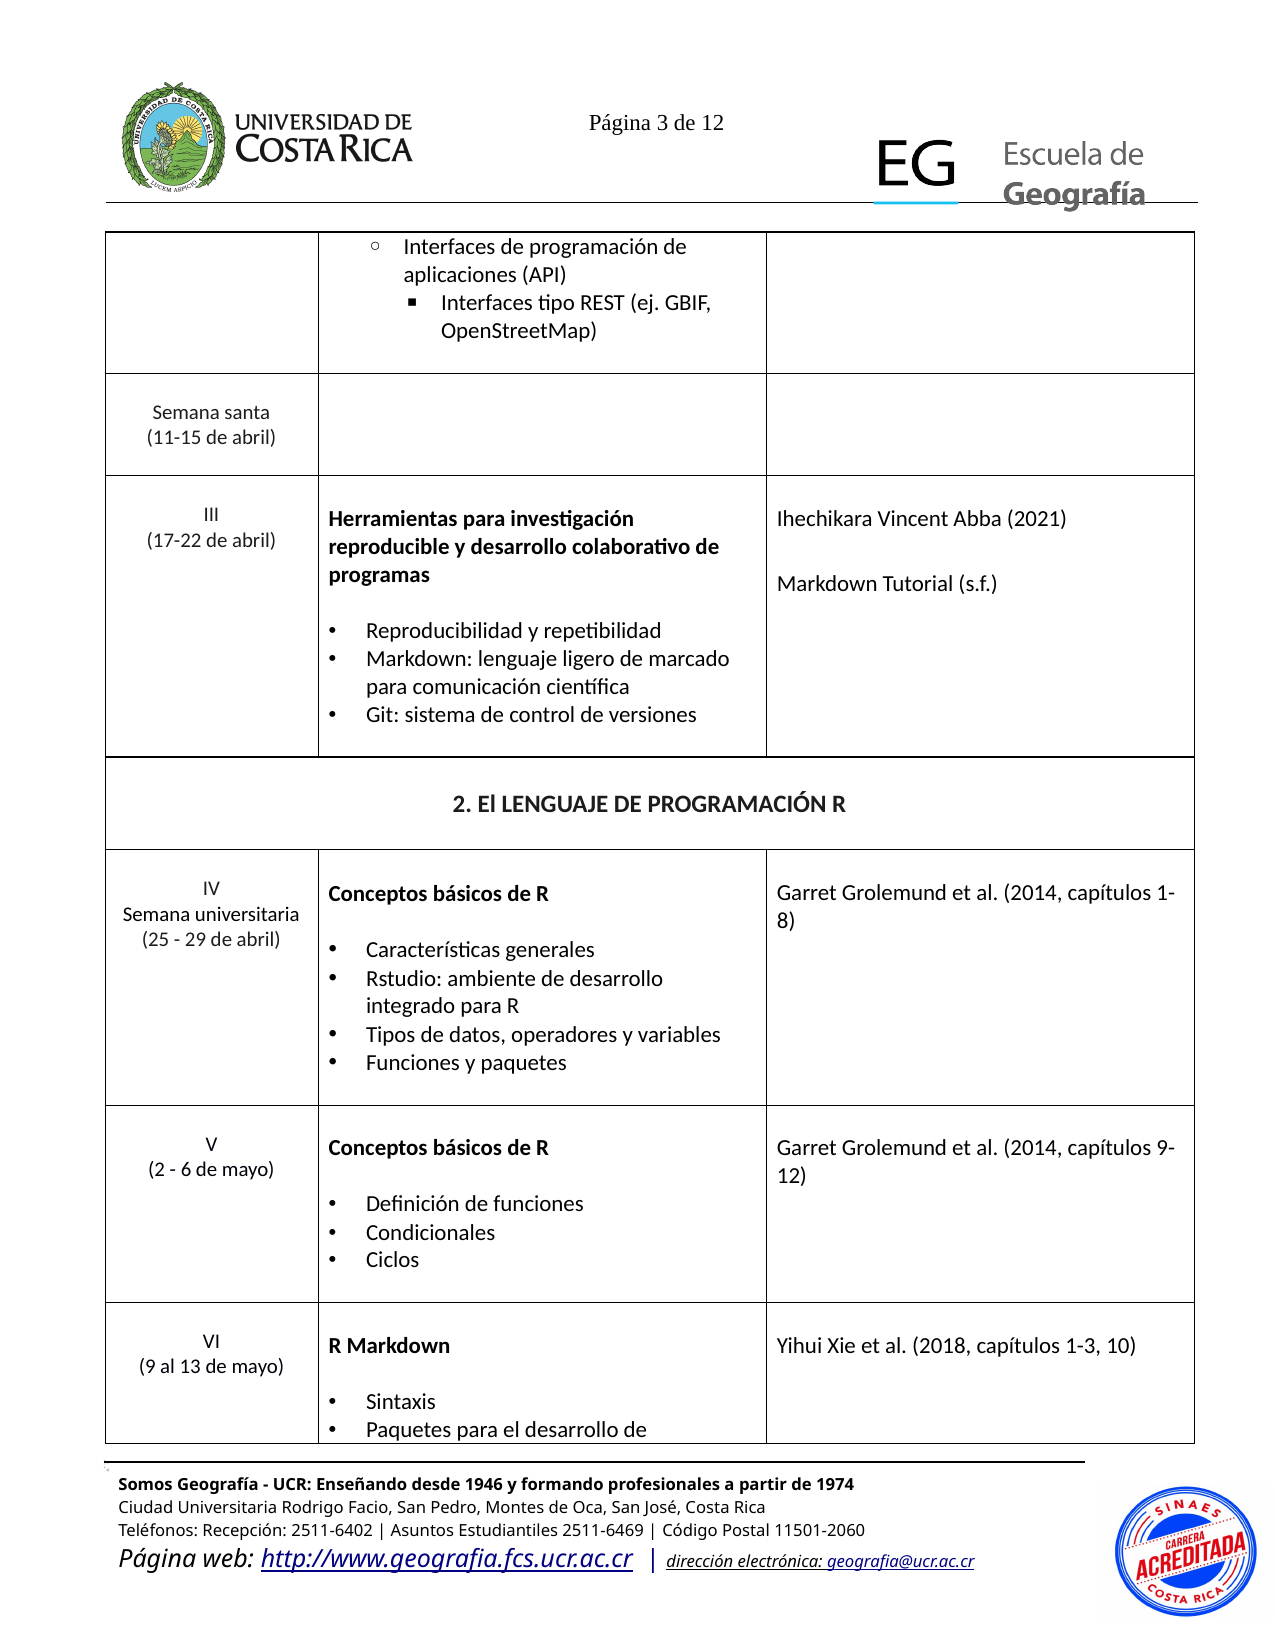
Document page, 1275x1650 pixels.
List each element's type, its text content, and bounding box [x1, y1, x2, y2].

table_cell [767, 374, 1194, 475]
table_cell Ihechikara Vincent Abba (2021) Markdown Tutorial (s.f.) [767, 476, 1194, 756]
table_cell Garret Grolemund et al. (2014, capítulos 1-8) [767, 850, 1194, 1104]
table_cell Herramientas para investigación reproducible y desarrollo colaborativo de programas Reproducibilidad y repetibilidad Markdown: lenguaje ligero de marcado para comunicación científica Git: sistema de control de versiones [319, 476, 766, 756]
table_cell 2. El LENGUAJE DE PROGRAMACIÓN R [106, 758, 1194, 849]
table_cell V (2 - 6 de mayo) [106, 1106, 318, 1302]
table_cell Conceptos básicos de R Características generales Rstudio: ambiente de desarrollo integrado para R Tipos de datos, operadores y variables Funciones y paquetes [319, 850, 766, 1104]
picture [103, 1452, 110, 1479]
table_cell IV Semana universitaria (25 - 29 de abril) [106, 850, 318, 1104]
table_cell [106, 233, 318, 372]
picture [849, 96, 1169, 247]
table_cell Interacción entre humanos y computadoras Interfaces humano-computador Interfaces gráficas de usuario (GUI) QGIS: sistema de información geográfica de escritorio Interfaces de línea de comandos (CLI) GDAL/OGR: biblioteca para procesamiento de datos geoespaciales Interfaces programa-programa: Interfaces de programación de aplicaciones (API) Interfaces tipo REST (ej. GBIF, OpenStreetMap) [319, 233, 766, 372]
table_cell Semana santa (11-15 de abril) [106, 374, 318, 475]
table_cell [767, 233, 1194, 372]
table_cell Garret Grolemund et al. (2014, capítulos 9-12) [767, 1106, 1194, 1302]
table_cell [319, 374, 766, 475]
picture [118, 76, 417, 197]
table_cell VI (9 al 13 de mayo) [106, 1303, 318, 1443]
table_cell Conceptos básicos de R Definición de funciones Condicionales Ciclos [319, 1106, 766, 1302]
table_cell R Markdown Sintaxis Paquetes para el desarrollo de [319, 1303, 766, 1443]
table_cell Yihui Xie et al. (2018, capítulos 1-3, 10) [767, 1303, 1194, 1443]
picture [1101, 1482, 1274, 1622]
table_cell III (17-22 de abril) [106, 476, 318, 756]
